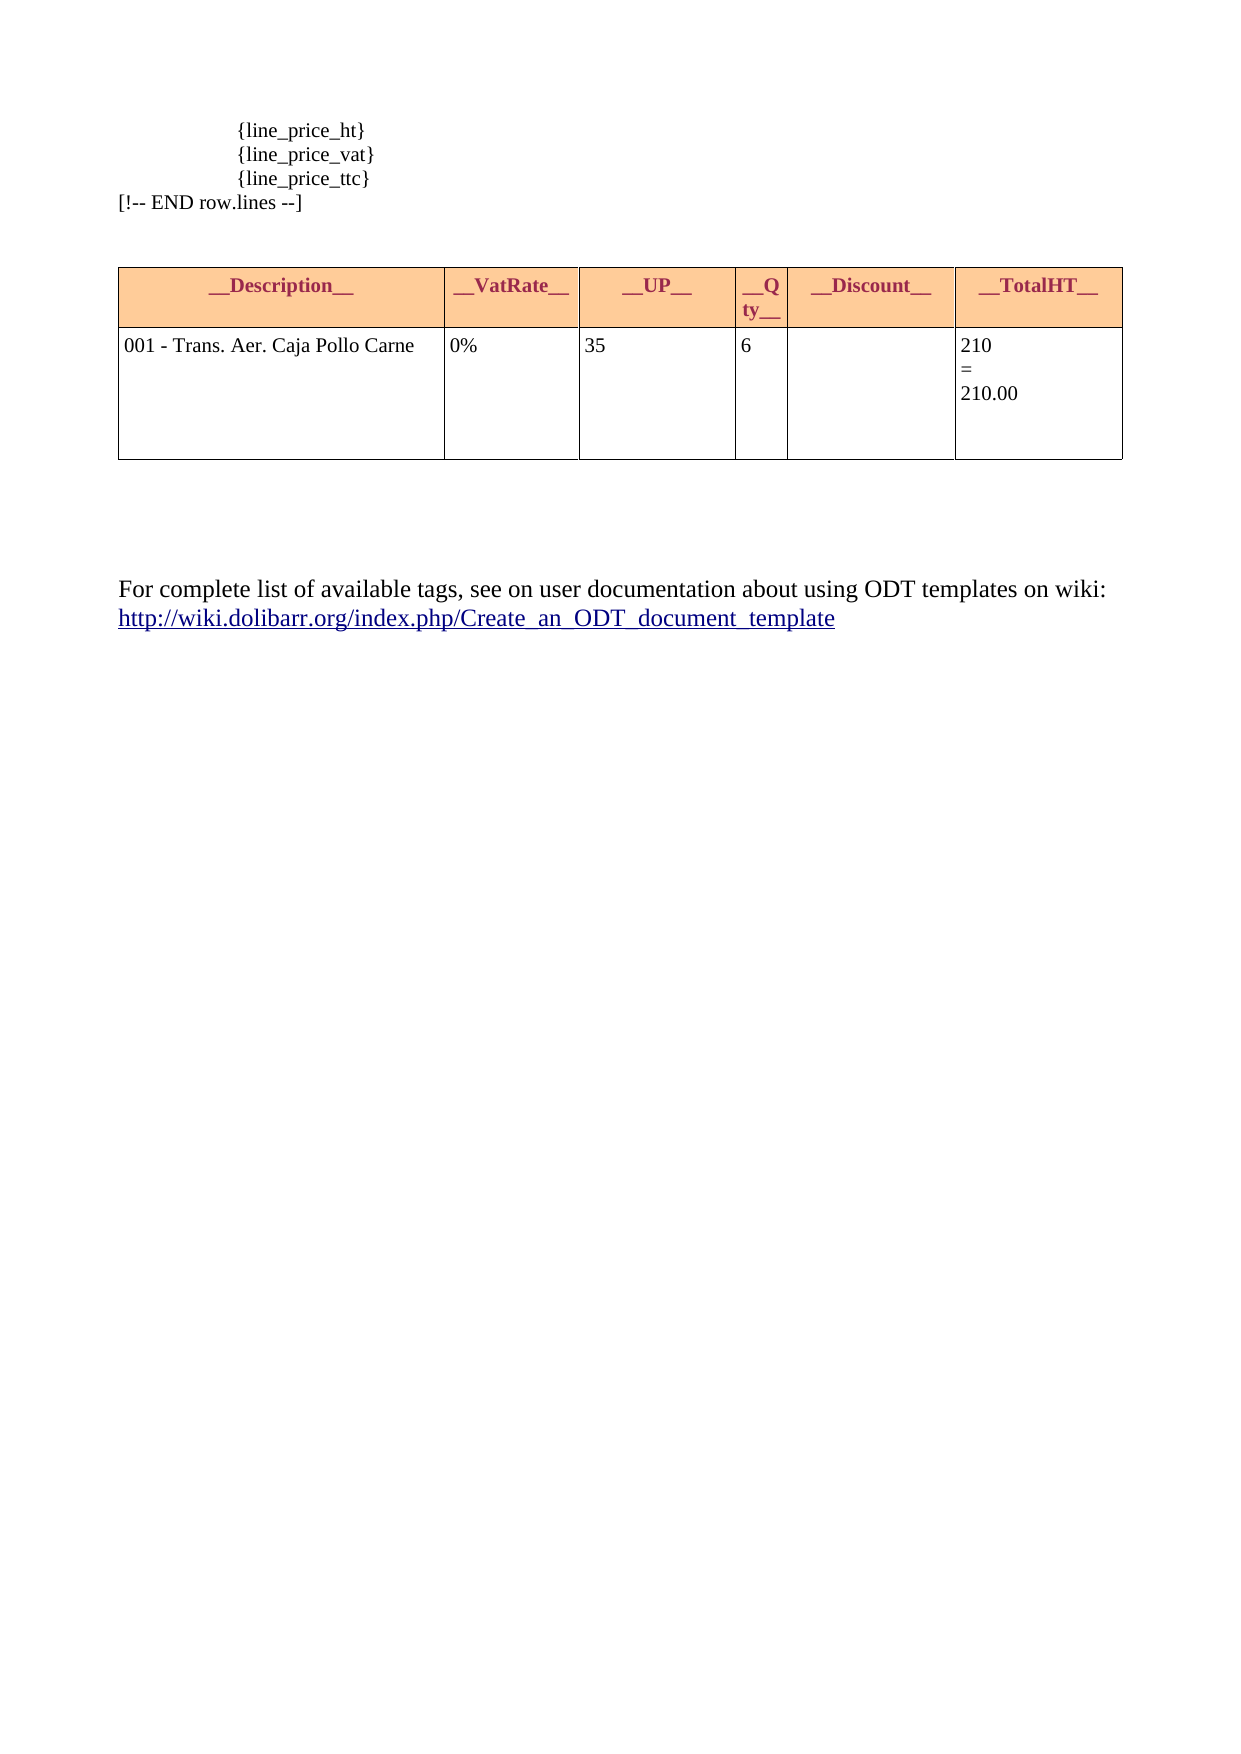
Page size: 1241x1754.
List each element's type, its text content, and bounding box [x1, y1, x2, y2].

table_header __VatRate__ [445, 268, 578, 327]
text {line_price_ht} [118, 118, 1122, 142]
text {line_price_vat} [118, 142, 1122, 166]
text For complete list of available tags, see on user documentation about using ODT templates on wiki: [118, 574, 1122, 603]
text [!-- END row.lines --] [118, 190, 1122, 214]
table_cell 0% [445, 328, 578, 459]
table_cell 001 - Trans. Aer. Caja Pollo Carne [119, 328, 444, 459]
text {line_price_ttc} [118, 166, 1122, 190]
table_header __Discount__ [788, 268, 954, 327]
table_cell 210 = 210.00 [956, 328, 1122, 459]
table_cell [788, 328, 954, 459]
table_cell 35 [580, 328, 735, 459]
table_header __Qty__ [736, 268, 787, 327]
table_header __UP__ [580, 268, 735, 327]
table_cell 6 [736, 328, 787, 459]
table_header __Description__ [119, 268, 444, 327]
table_header __TotalHT__ [956, 268, 1122, 327]
text http://wiki.dolibarr.org/index.php/Create_an_ODT_document_template [118, 603, 1122, 631]
